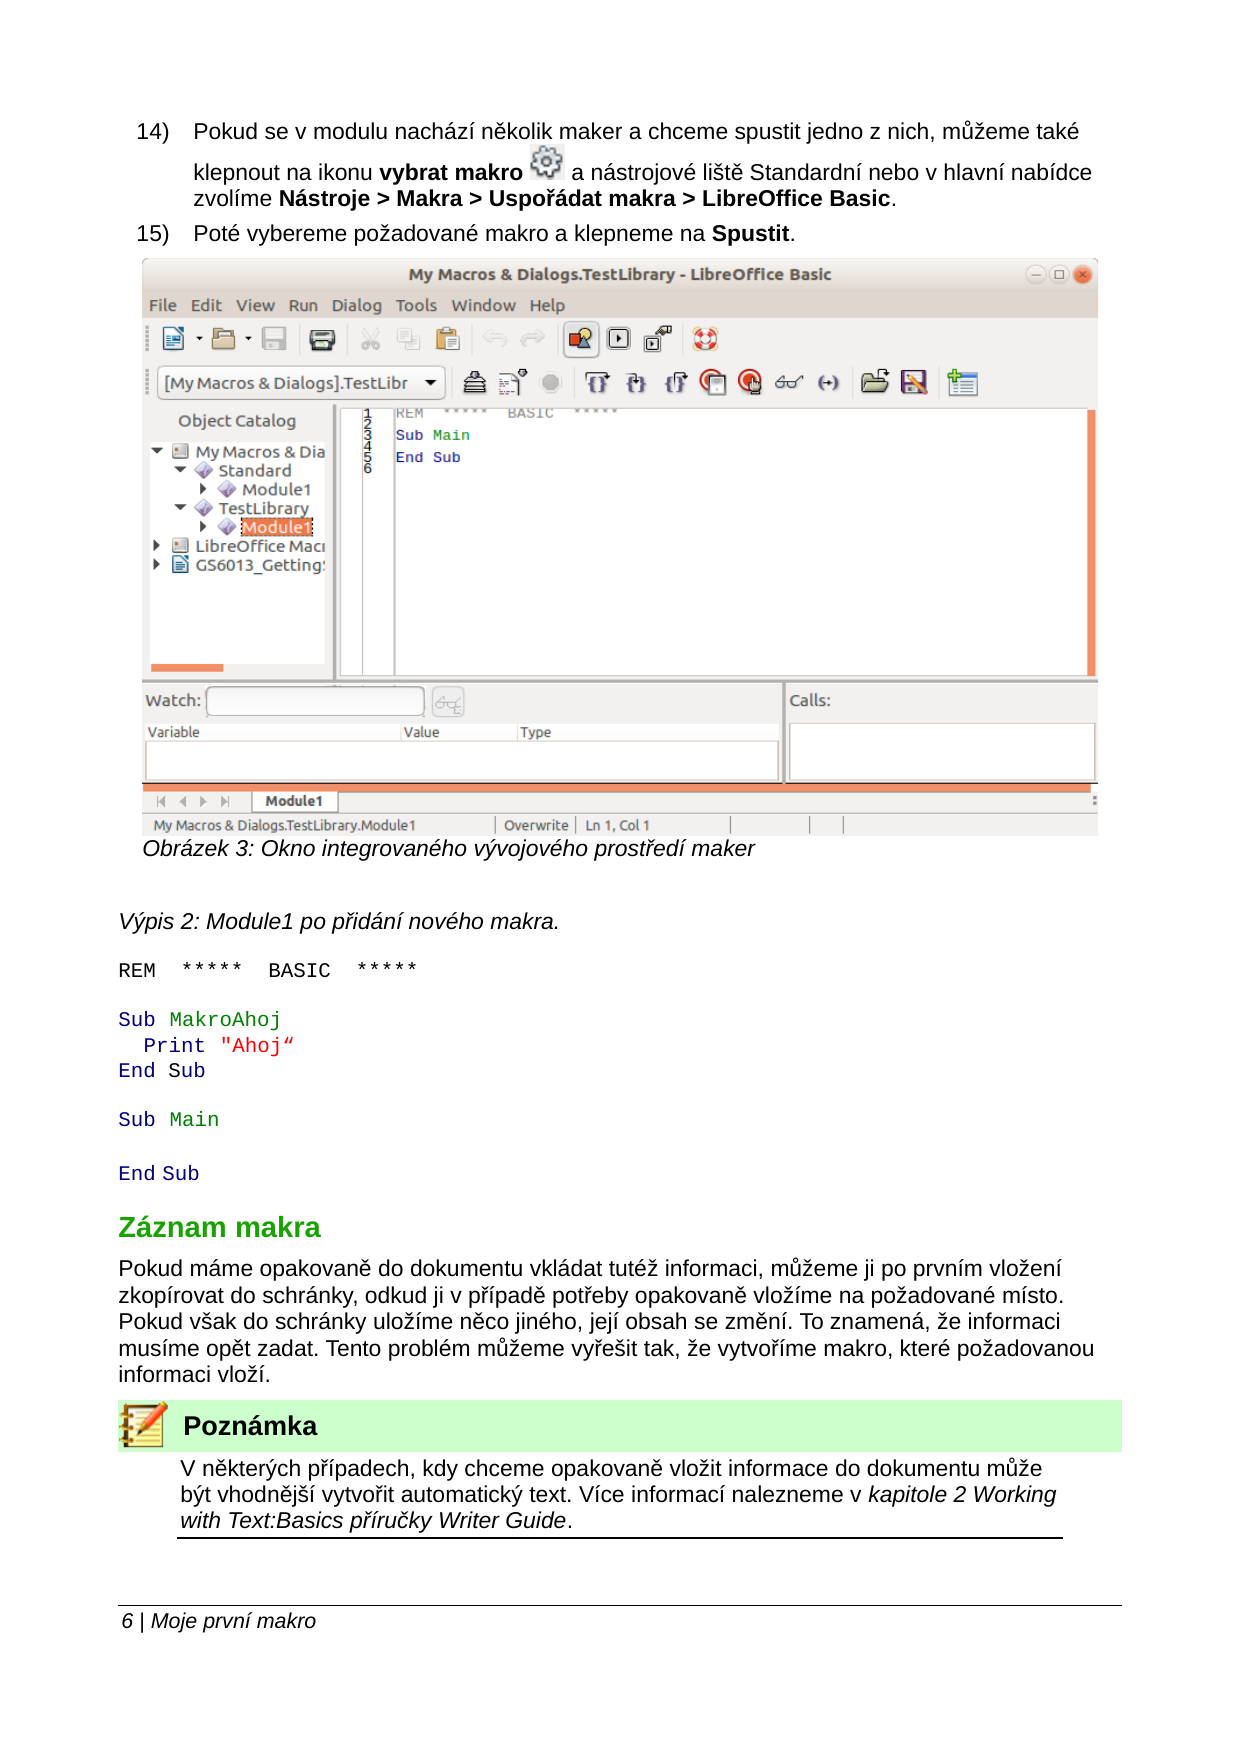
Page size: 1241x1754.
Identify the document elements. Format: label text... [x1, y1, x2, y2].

text V některých případech, kdy chceme opakovaně vložit informace do dokumentu může být vhodnější vytvořit automatický text. Více informací nalezneme v kapitole 2 Working with Text:Basics příručky Writer Guide. [177, 1452, 1063, 1537]
text Výpis 2 : Module1 po přidání nového makra. [118, 908, 1122, 934]
list Pokud se v modulu nachází několik maker a chceme spustit jedno z nich, můžeme také klepnout na ikonu vybrat makro a nástrojové liště Standardní nebo v hlavní nabídce zvolíme Nástroje > Makra > Uspořádat makra > LibreOffice Basic. [169, 118, 1122, 211]
text REM ***** BASIC ***** [118, 960, 1122, 984]
picture [119, 1400, 170, 1451]
list Poté vybereme požadované makro a klepneme na Spustit. [169, 220, 1122, 246]
text Sub MakroAhoj [118, 1007, 1122, 1033]
text Obrázek 3: Okno integrovaného vývojového prostředí maker [142, 836, 1098, 862]
subtitle Poznámka [118, 1400, 1122, 1452]
text End Sub [118, 1159, 1122, 1186]
text Pokud máme opakovaně do dokumentu vkládat tutéž informaci, můžeme ji po prvním vložení zkopírovat do schránky, odkud ji v případě potřeby opakovaně vložíme na požadované místo. Pokud však do schránky uložíme něco jiného, ​​její obsah se změní. To znamená, že informaci musíme opět zadat. Tento problém můžeme vyřešit tak, že vytvoříme makro, které požadovanou informaci vloží. [118, 1255, 1122, 1387]
subtitle Záznam makra [118, 1210, 1122, 1244]
text Print "Ahoj“ [118, 1033, 1122, 1059]
text Sub Main [118, 1107, 1122, 1133]
text End Sub [118, 1059, 1122, 1083]
picture [142, 258, 1099, 836]
picture [529, 144, 565, 180]
